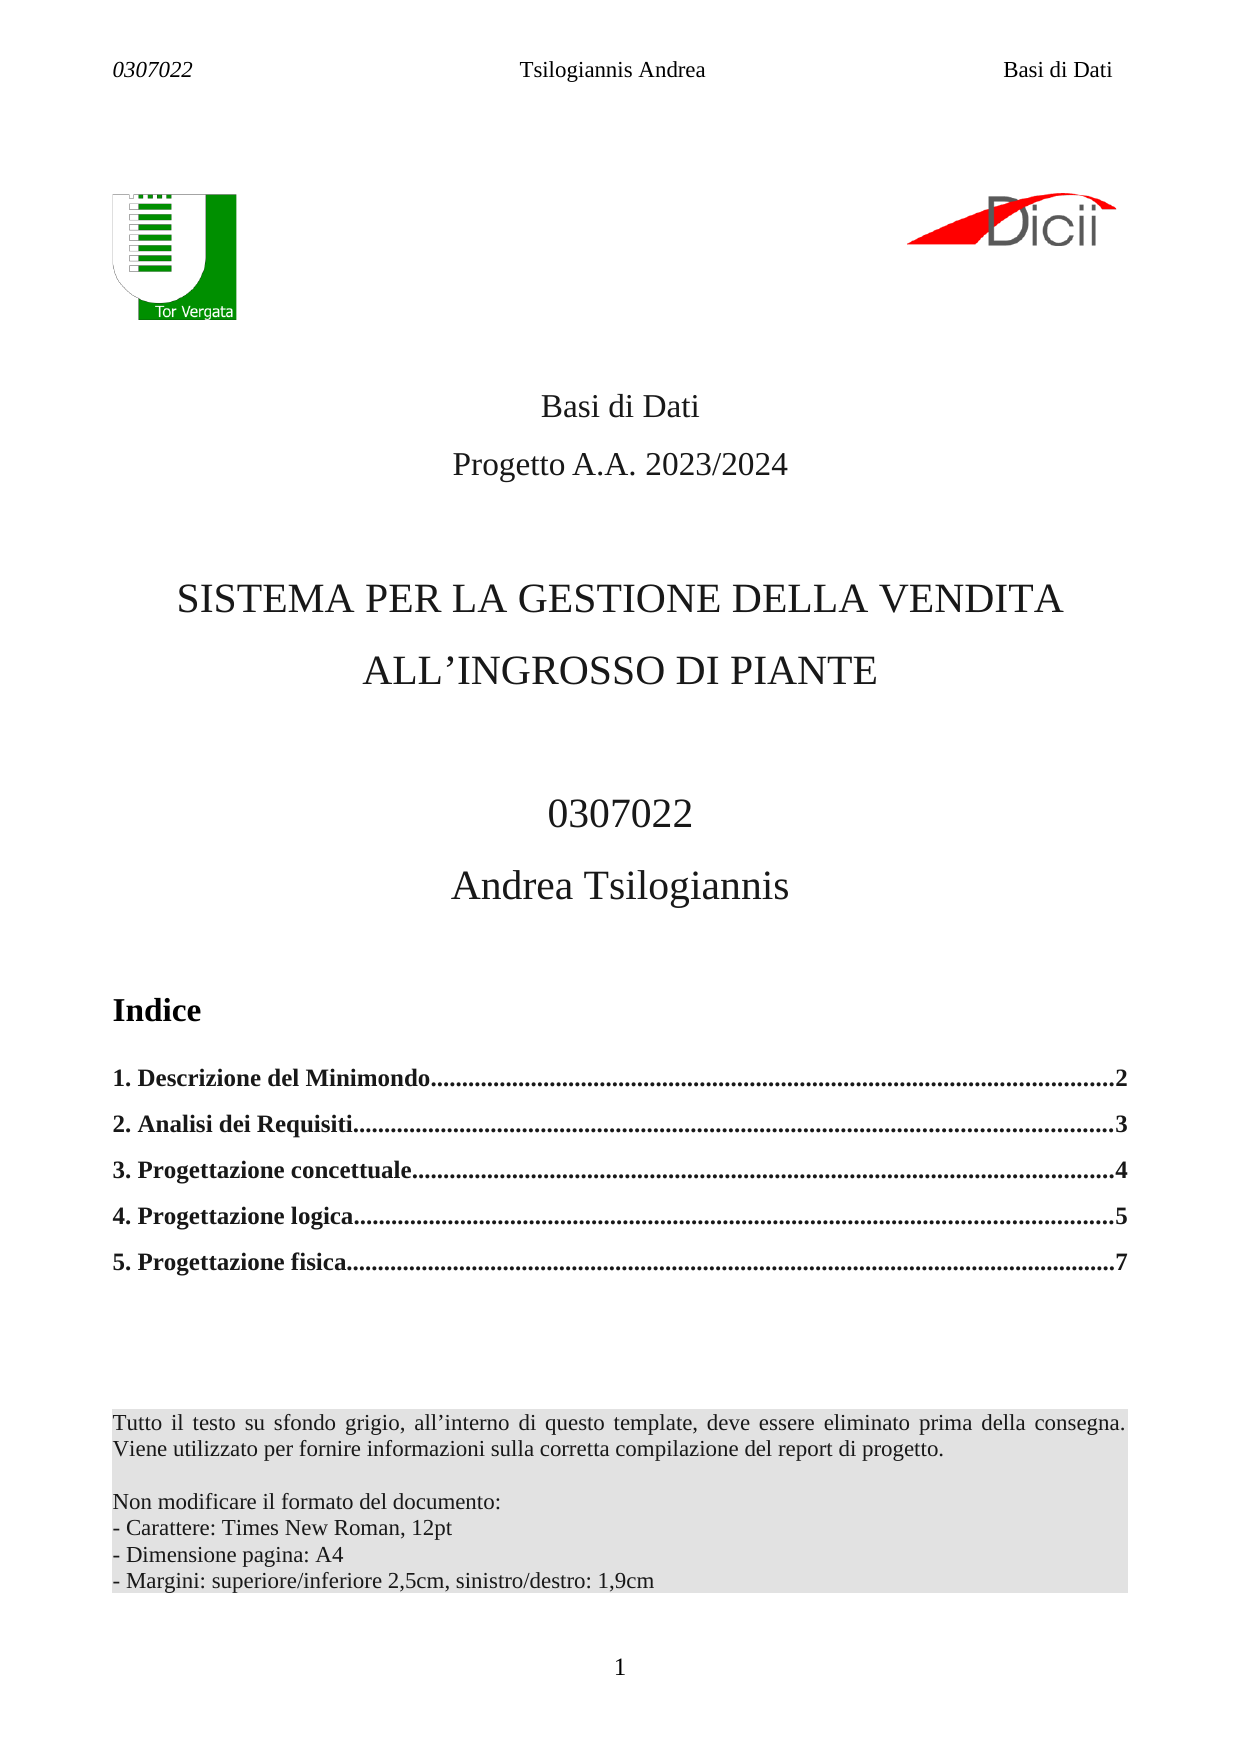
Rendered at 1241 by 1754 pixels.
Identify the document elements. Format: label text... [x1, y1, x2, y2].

text 5. Progettazione fisica 7 [112, 1243, 1128, 1277]
title Progetto A.A. 2023/2024 [112, 444, 1128, 482]
title Andrea Tsilogiannis [112, 861, 1128, 909]
title SISTEMA PER LA GESTIONE DELLA VENDITA ALL’INGROSSO DI PIANTE [112, 573, 1128, 693]
text Non modificare il formato del documento: [112, 1488, 1128, 1514]
text 2. Analisi dei Requisiti 3 [112, 1106, 1128, 1139]
text - Dimensione pagina: A4 [112, 1541, 1128, 1567]
text - Carattere: Times New Roman, 12pt [112, 1514, 1128, 1541]
text 3. Progettazione concettuale 4 [112, 1152, 1128, 1185]
table_header [615, 193, 1128, 334]
text 1. Descrizione del Minimondo 2 [112, 1060, 1128, 1093]
title 0307022 [112, 789, 1128, 837]
text 4. Progettazione logica 5 [112, 1198, 1128, 1231]
picture [907, 193, 1117, 246]
title Basi di Dati [112, 334, 1128, 425]
table_header [101, 193, 614, 334]
text Tutto il testo su sfondo grigio, all’interno di questo template, deve essere eliminato prima della consegna. Viene utilizzato per fornire informazioni sulla corretta compilazione del report di progetto. [112, 1409, 1128, 1462]
text - Margini: superiore/inferiore 2,5cm, sinistro/destro: 1,9cm [112, 1567, 1128, 1593]
text Indice [112, 990, 1128, 1028]
picture [112, 193, 237, 320]
